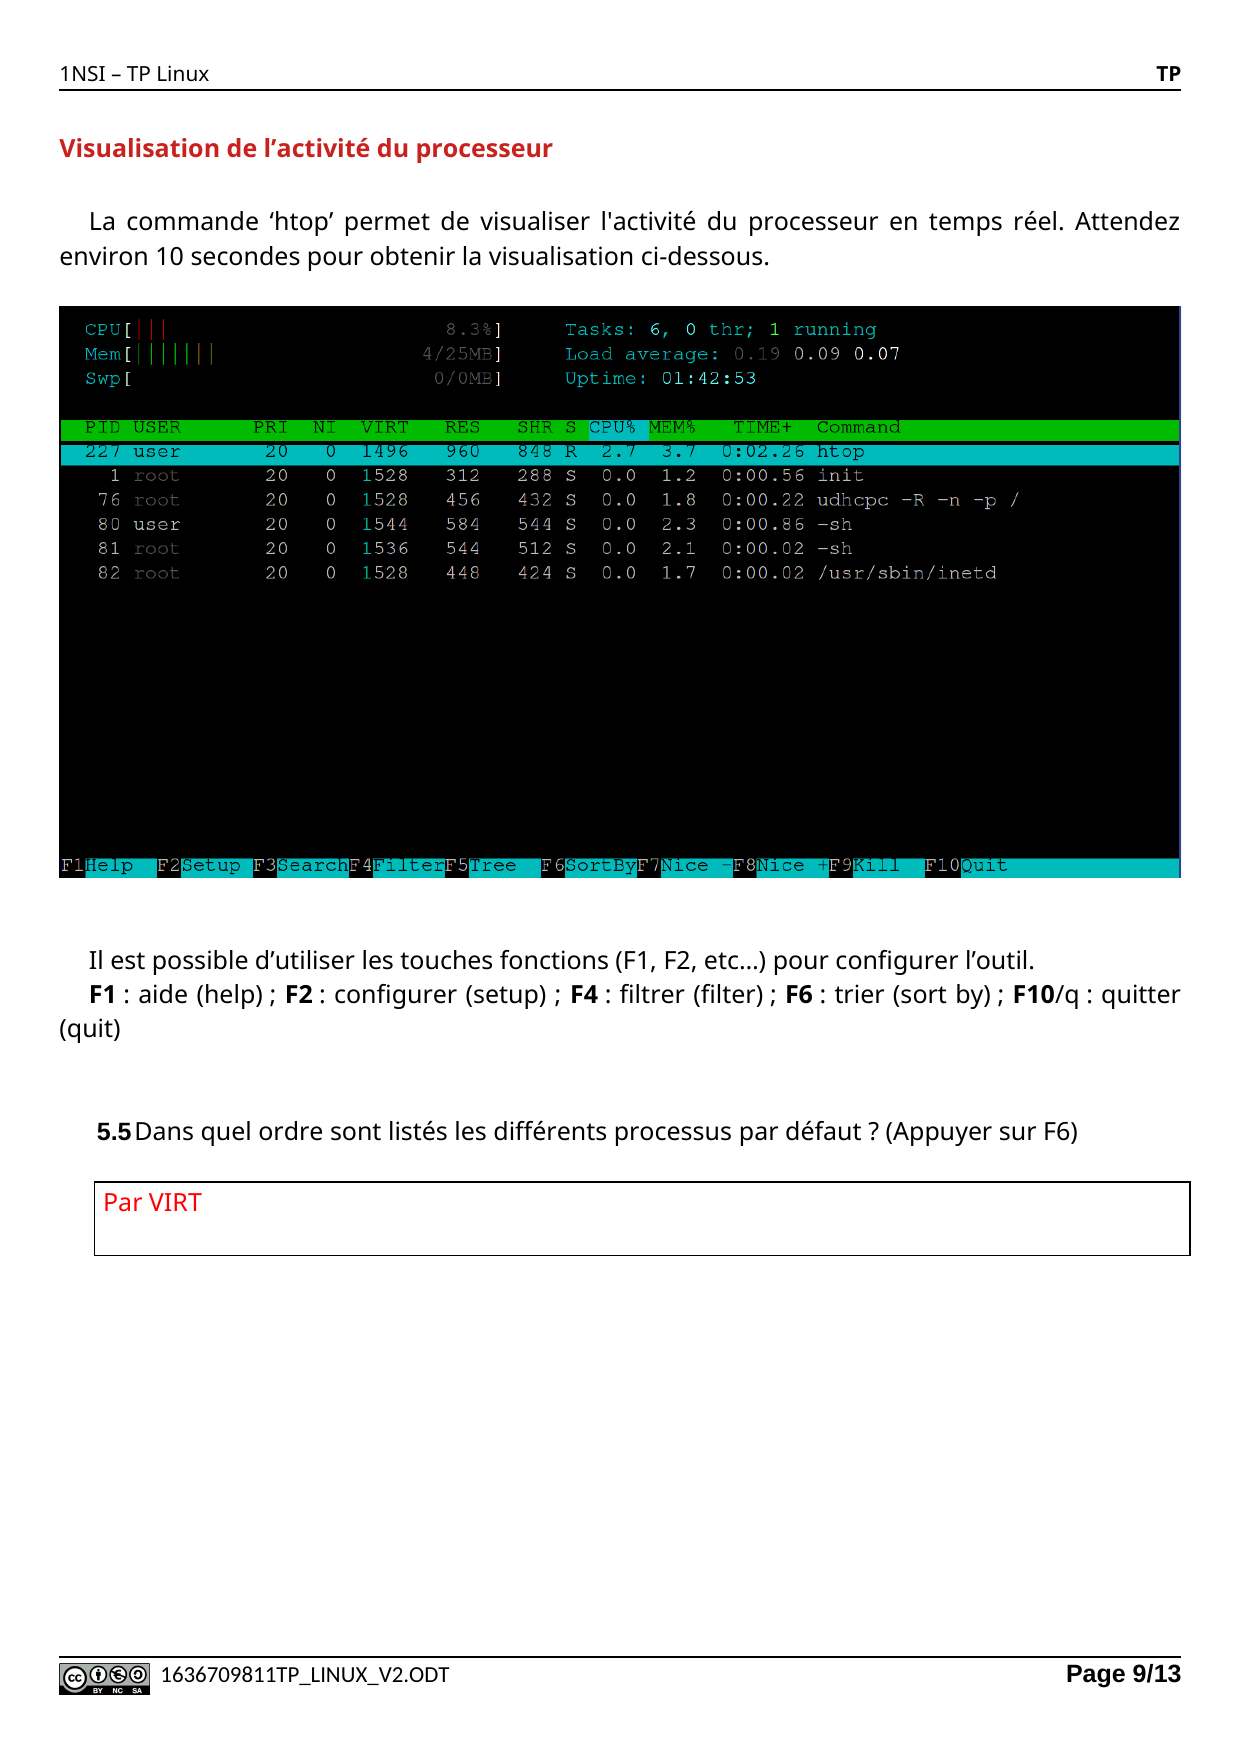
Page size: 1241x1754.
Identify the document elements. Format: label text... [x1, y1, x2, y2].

text Il est possible d’utiliser les touches fonctions (F1, F2, etc…) pour configurer l’outil. [59, 943, 1181, 977]
picture [59, 1663, 150, 1695]
list Par VIRT [95, 1183, 1189, 1219]
list Dans quel ordre sont listés les différents processus par défaut ? (Appuyer sur F6) [97, 1113, 1181, 1147]
picture [59, 306, 1182, 878]
text La commande ‘htop’ permet de visualiser l'activité du processeur en temps réel. Attendez environ 10 secondes pour obtenir la visualisation ci-dessous. [59, 204, 1181, 272]
text Visualisation de l’activité du processeur [59, 130, 1181, 164]
text F1 : aide (help) ; F2 : configurer (setup) ; F4 : filtrer (filter) ; F6 : trier (sort by) ; F10/q : quitter (quit) [59, 977, 1181, 1045]
